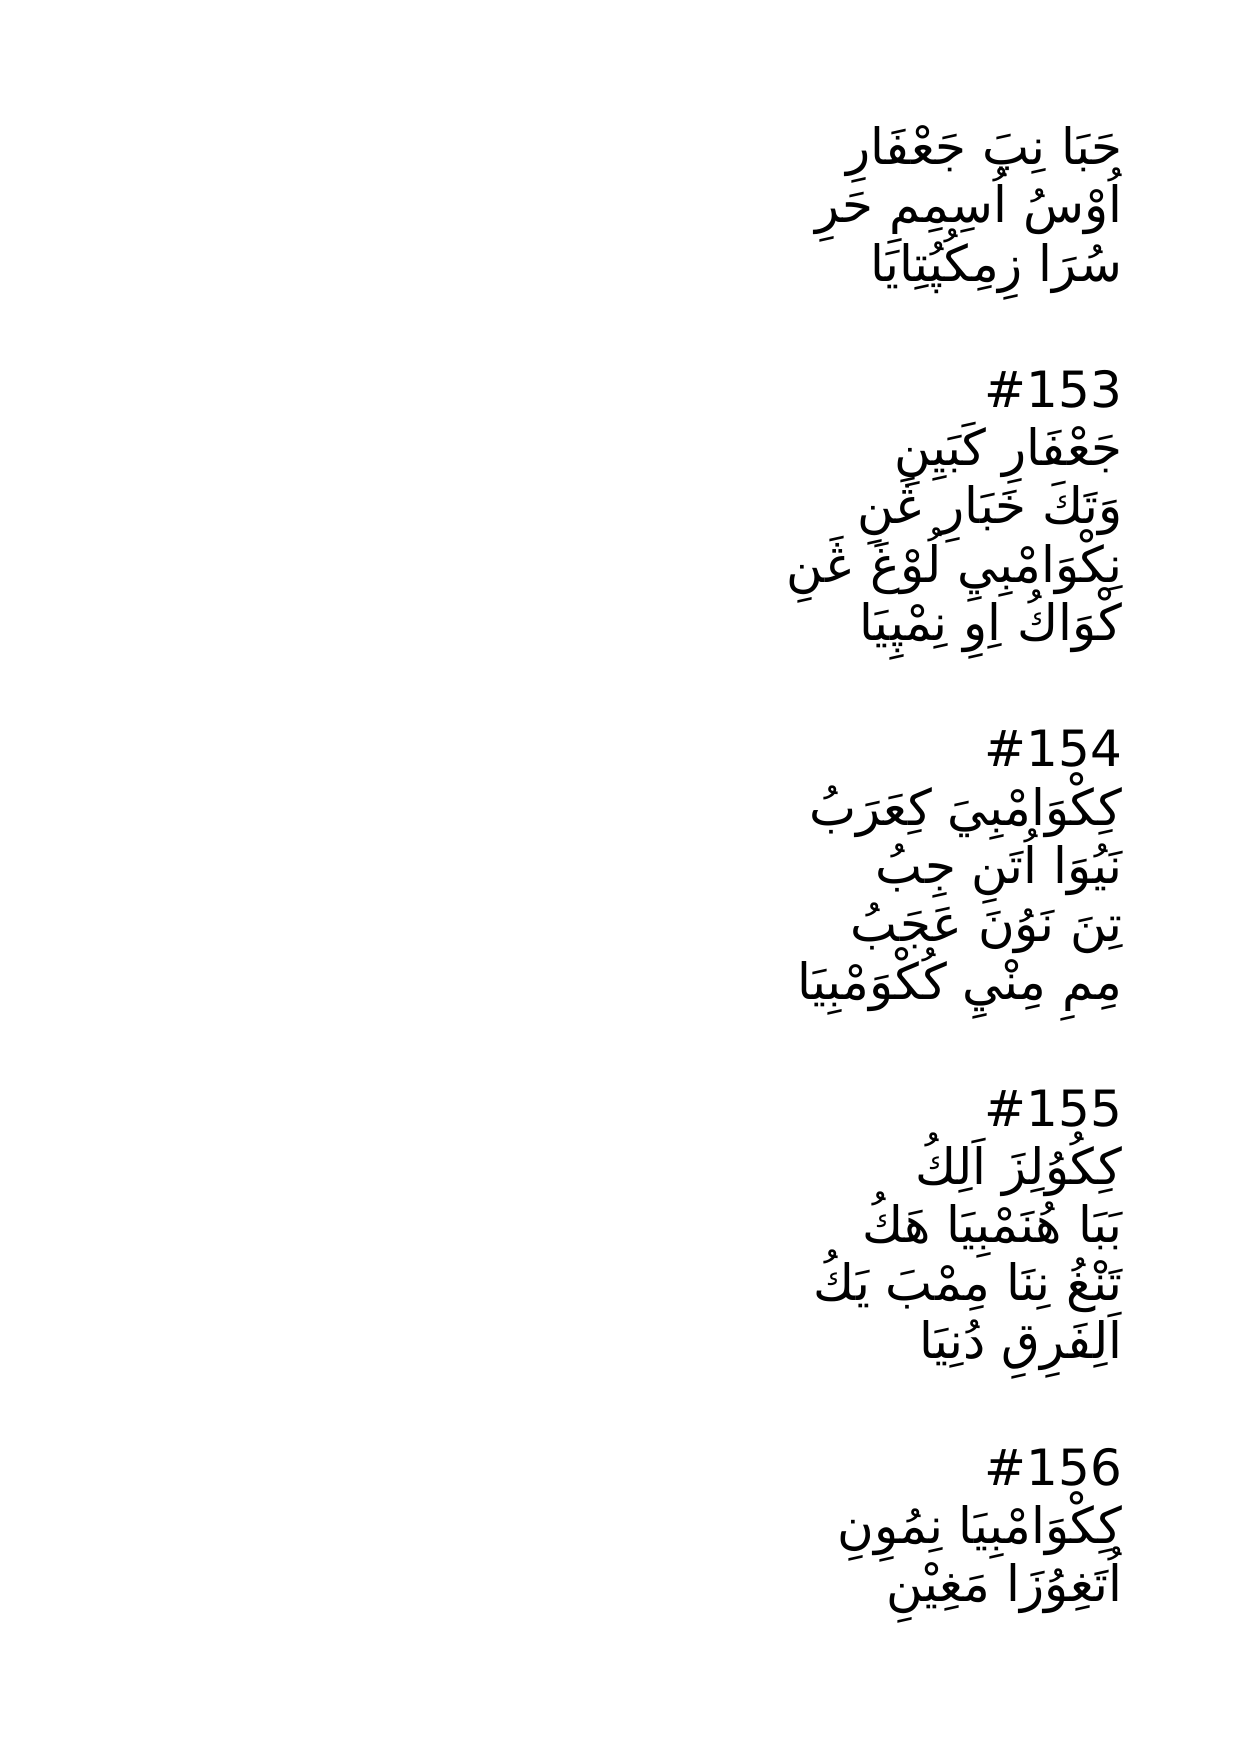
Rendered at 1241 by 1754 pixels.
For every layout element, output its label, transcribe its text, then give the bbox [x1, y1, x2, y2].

text كِكْوَامْبِيَا نِمُوِنِ [118, 1497, 1122, 1555]
text #153 [118, 361, 1122, 419]
text بَبَا هُنَمْبِيَا هَكُ [118, 1196, 1122, 1254]
text كِكُوُلِزَ اَلِكُ [118, 1138, 1122, 1196]
text نِكْوَامْبِيِ لُوْغَ ڠَنِ [118, 536, 1122, 594]
text حَبَا نِپَ جَعْفَارِ [118, 118, 1122, 176]
text اُتَغِوُزَا مَغِيْنِ [118, 1555, 1122, 1613]
text سُرَا زِمِكُپُتِايَا [118, 234, 1122, 293]
text كِكْوَامْبِيَ كِعَرَبُ [118, 778, 1122, 837]
text مِمِ مِنْيِ كُكْوَمْبِيَا [118, 953, 1122, 1011]
text #156 [118, 1439, 1122, 1497]
text اُوْسُ اُسِمِمِ حَرِ [118, 176, 1122, 234]
text تِنَ نَوُنَ عَجَبُ [118, 895, 1122, 953]
text نَيُوَا اُتَنِ جِبُ [118, 837, 1122, 895]
text اَلِفَرِقِ دُنِيَا [118, 1312, 1122, 1371]
text كْوَاكُ اِوِ نِمْپِيَا [118, 594, 1122, 652]
text #155 [118, 1079, 1122, 1138]
text #154 [118, 720, 1122, 778]
text تَنْغُ نِنَا مِمْبَ يَكُ [118, 1254, 1122, 1312]
text وَتَكَ خَبَارِ ڠَنِ [118, 477, 1122, 536]
text جَعْفَارِ كَبَيِنِ [118, 419, 1122, 477]
